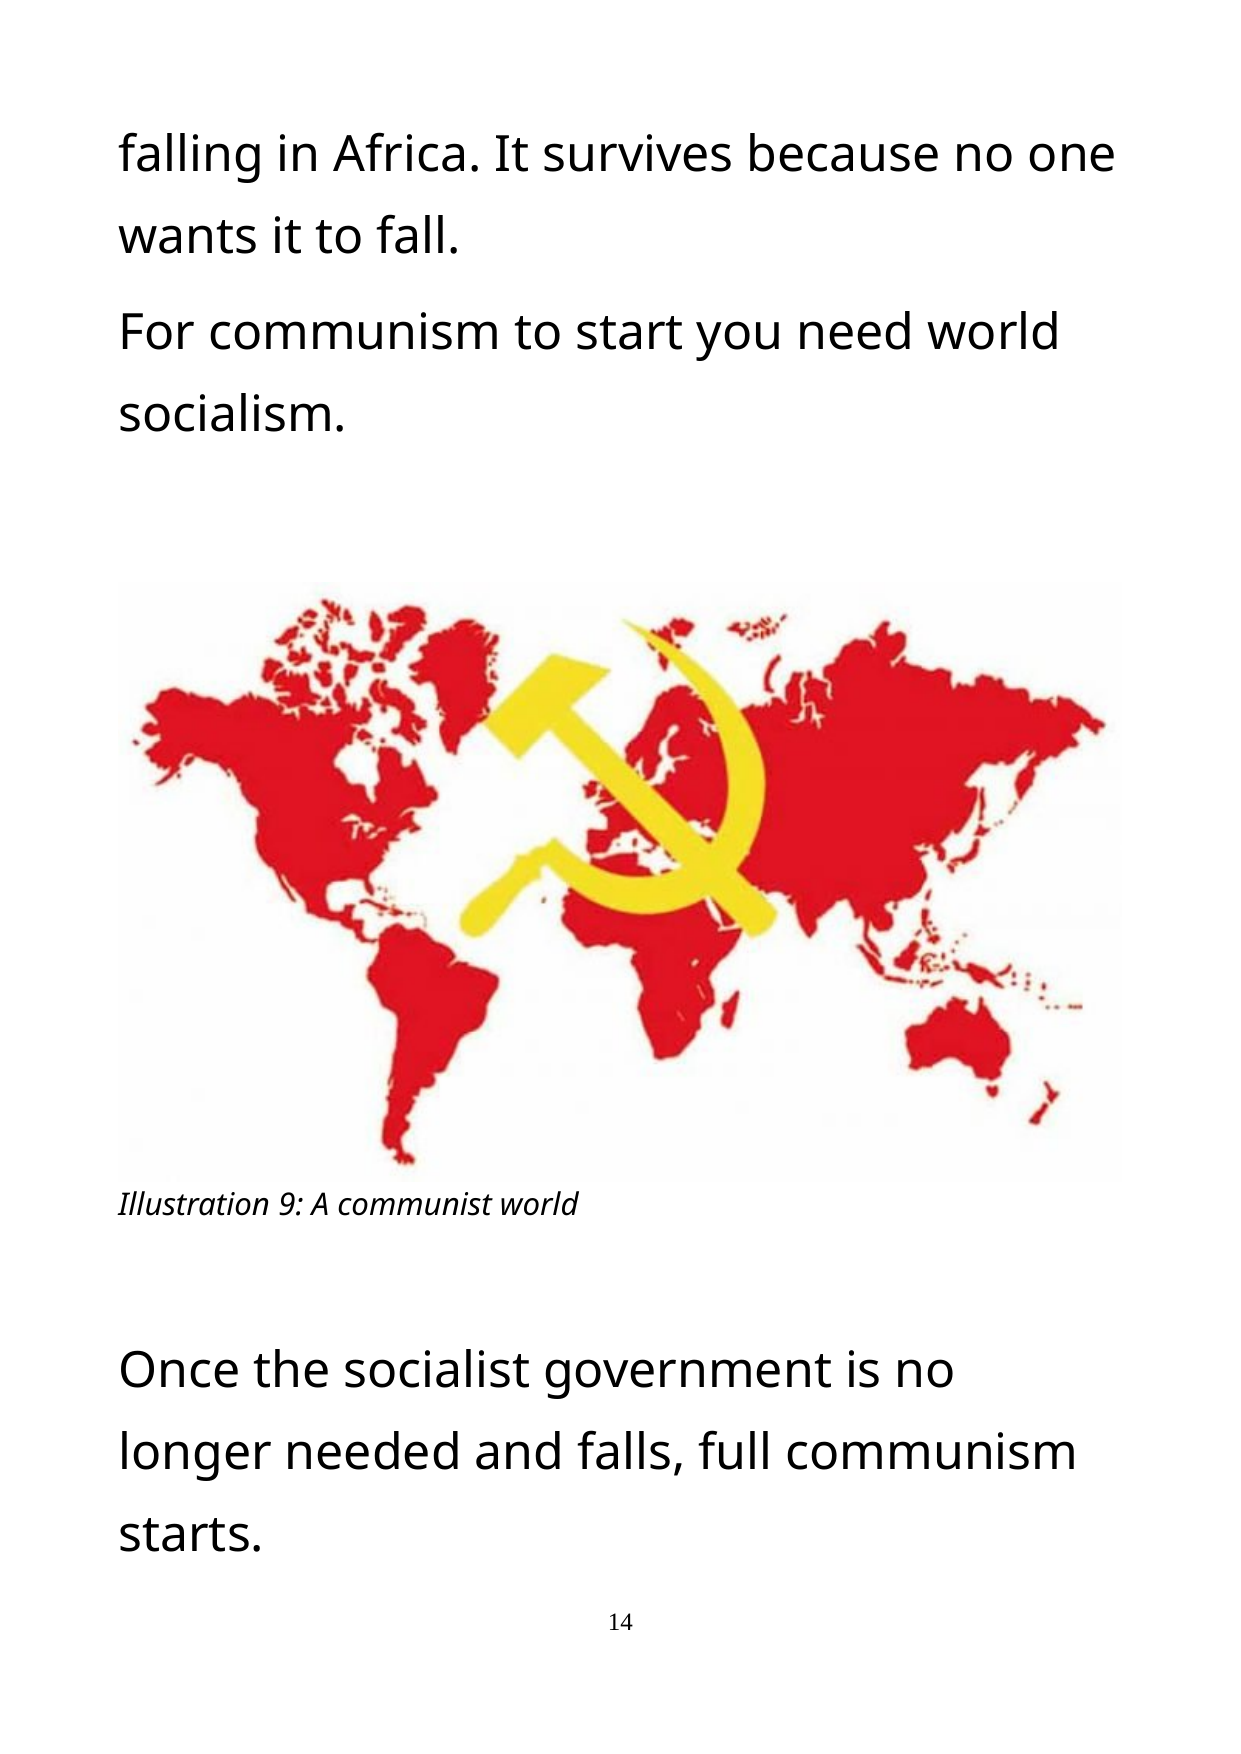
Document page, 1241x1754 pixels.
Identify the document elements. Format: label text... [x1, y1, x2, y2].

text Once the socialist government is no longer needed and falls, full communism starts. [118, 1334, 1122, 1566]
picture [118, 582, 1123, 1182]
text For communism to start you need world socialism. [118, 296, 1122, 446]
text falling in Africa. It survives because no one wants it to fall. [118, 118, 1122, 268]
text Illustration 9: A communist world [118, 1182, 1122, 1224]
